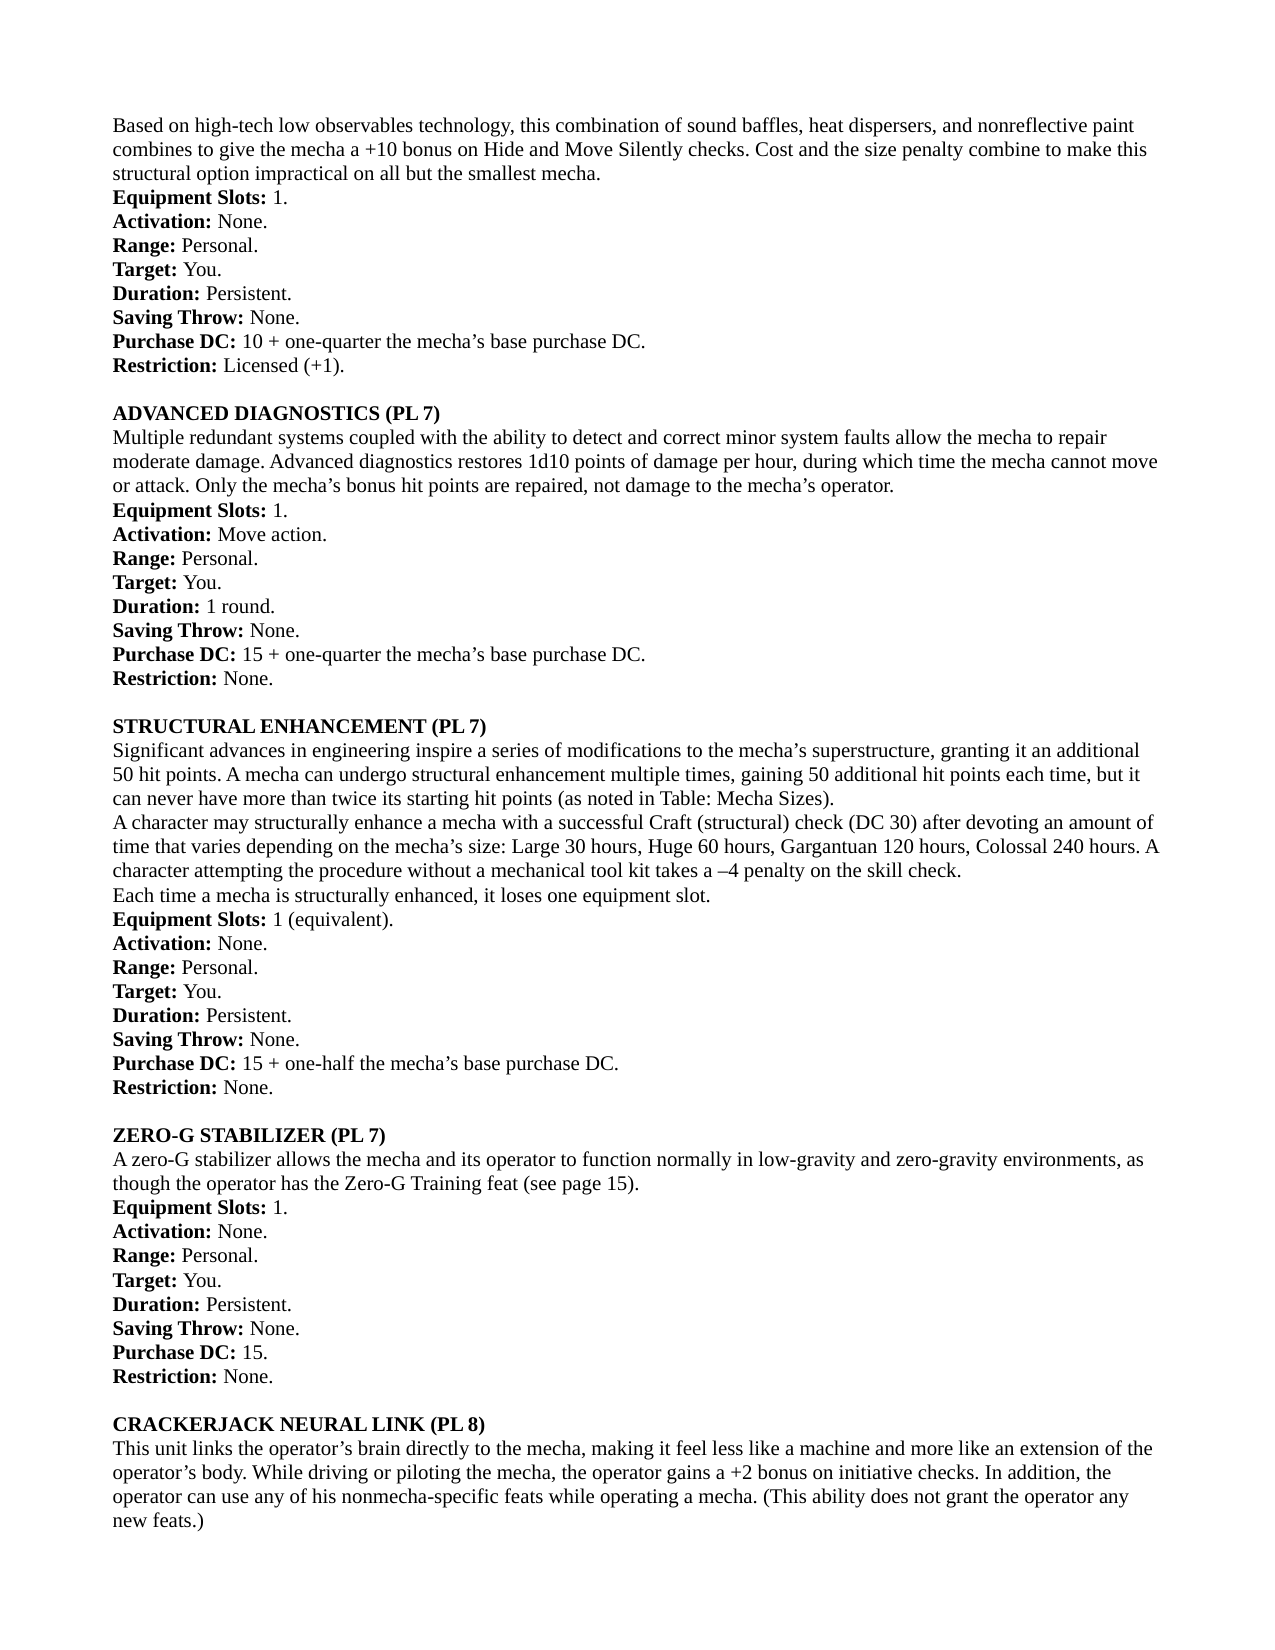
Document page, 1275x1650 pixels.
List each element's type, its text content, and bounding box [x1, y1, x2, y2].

text Target: You. [112, 979, 1162, 1003]
text Target: You. [112, 1267, 1162, 1292]
text Restriction: None. [112, 1364, 1162, 1388]
text Target: You. [112, 570, 1162, 594]
text Purchase DC: 10 + one-quarter the mecha’s base purchase DC. [112, 329, 1162, 353]
text Saving Throw: None. [112, 305, 1162, 329]
text Each time a mecha is structurally enhanced, it loses one equipment slot. [112, 882, 1162, 907]
text Duration: Persistent. [112, 1292, 1162, 1316]
text Activation: None. [112, 931, 1162, 955]
text Saving Throw: None. [112, 1316, 1162, 1340]
text Multiple redundant systems coupled with the ability to detect and correct minor system faults allow the mecha to repair moderate damage. Advanced diagnostics restores 1d10 points of damage per hour, during which time the mecha cannot move or attack. Only the mecha’s bonus hit points are repaired, not damage to the mecha’s operator. [112, 425, 1162, 497]
text Equipment Slots: 1. [112, 497, 1162, 522]
text CRACKERJACK NEURAL LINK (PL 8) [112, 1412, 1162, 1436]
text Duration: Persistent. [112, 1003, 1162, 1027]
text ZERO-G STABILIZER (PL 7) [112, 1123, 1162, 1147]
text Activation: None. [112, 1219, 1162, 1243]
text Saving Throw: None. [112, 618, 1162, 642]
text Saving Throw: None. [112, 1027, 1162, 1051]
text Based on high-tech low observables technology, this combination of sound baffles, heat dispersers, and nonreflective paint combines to give the mecha a +10 bonus on Hide and Move Silently checks. Cost and the size penalty combine to make this structural option impractical on all but the smallest mecha. [112, 112, 1162, 185]
text Purchase DC: 15. [112, 1340, 1162, 1364]
text Restriction: Licensed (+1). [112, 353, 1162, 377]
text This unit links the operator’s brain directly to the mecha, making it feel less like a machine and more like an extension of the operator’s body. While driving or piloting the mecha, the operator gains a +2 bonus on initiative checks. In addition, the operator can use any of his nonmecha-specific feats while operating a mecha. (This ability does not grant the operator any new feats.) [112, 1436, 1162, 1532]
text Equipment Slots: 1 (equivalent). [112, 907, 1162, 931]
text Range: Personal. [112, 233, 1162, 257]
text A zero-G stabilizer allows the mecha and its operator to function normally in low-gravity and zero-gravity environments, as though the operator has the Zero-G Training feat (see page 15). [112, 1147, 1162, 1195]
text Duration: Persistent. [112, 281, 1162, 305]
text Range: Personal. [112, 1243, 1162, 1267]
text Equipment Slots: 1. [112, 1195, 1162, 1219]
text Target: You. [112, 257, 1162, 281]
text Equipment Slots: 1. [112, 185, 1162, 209]
text Purchase DC: 15 + one-half the mecha’s base purchase DC. [112, 1051, 1162, 1075]
text Activation: None. [112, 209, 1162, 233]
text ADVANCED DIAGNOSTICS (PL 7) [112, 401, 1162, 425]
text Activation: Move action. [112, 522, 1162, 546]
text STRUCTURAL ENHANCEMENT (PL 7) [112, 714, 1162, 738]
text Range: Personal. [112, 546, 1162, 570]
text A character may structurally enhance a mecha with a successful Craft (structural) check (DC 30) after devoting an amount of time that varies depending on the mecha’s size: Large 30 hours, Huge 60 hours, Gargantuan 120 hours, Colossal 240 hours. A character attempting the procedure without a mechanical tool kit takes a –4 penalty on the skill check. [112, 810, 1162, 882]
text Restriction: None. [112, 666, 1162, 690]
text Range: Personal. [112, 955, 1162, 979]
text Duration: 1 round. [112, 594, 1162, 618]
text Significant advances in engineering inspire a series of modifications to the mecha’s superstructure, granting it an additional 50 hit points. A mecha can undergo structural enhancement multiple times, gaining 50 additional hit points each time, but it can never have more than twice its starting hit points (as noted in Table: Mecha Sizes). [112, 738, 1162, 810]
text Restriction: None. [112, 1075, 1162, 1099]
text Purchase DC: 15 + one-quarter the mecha’s base purchase DC. [112, 642, 1162, 666]
